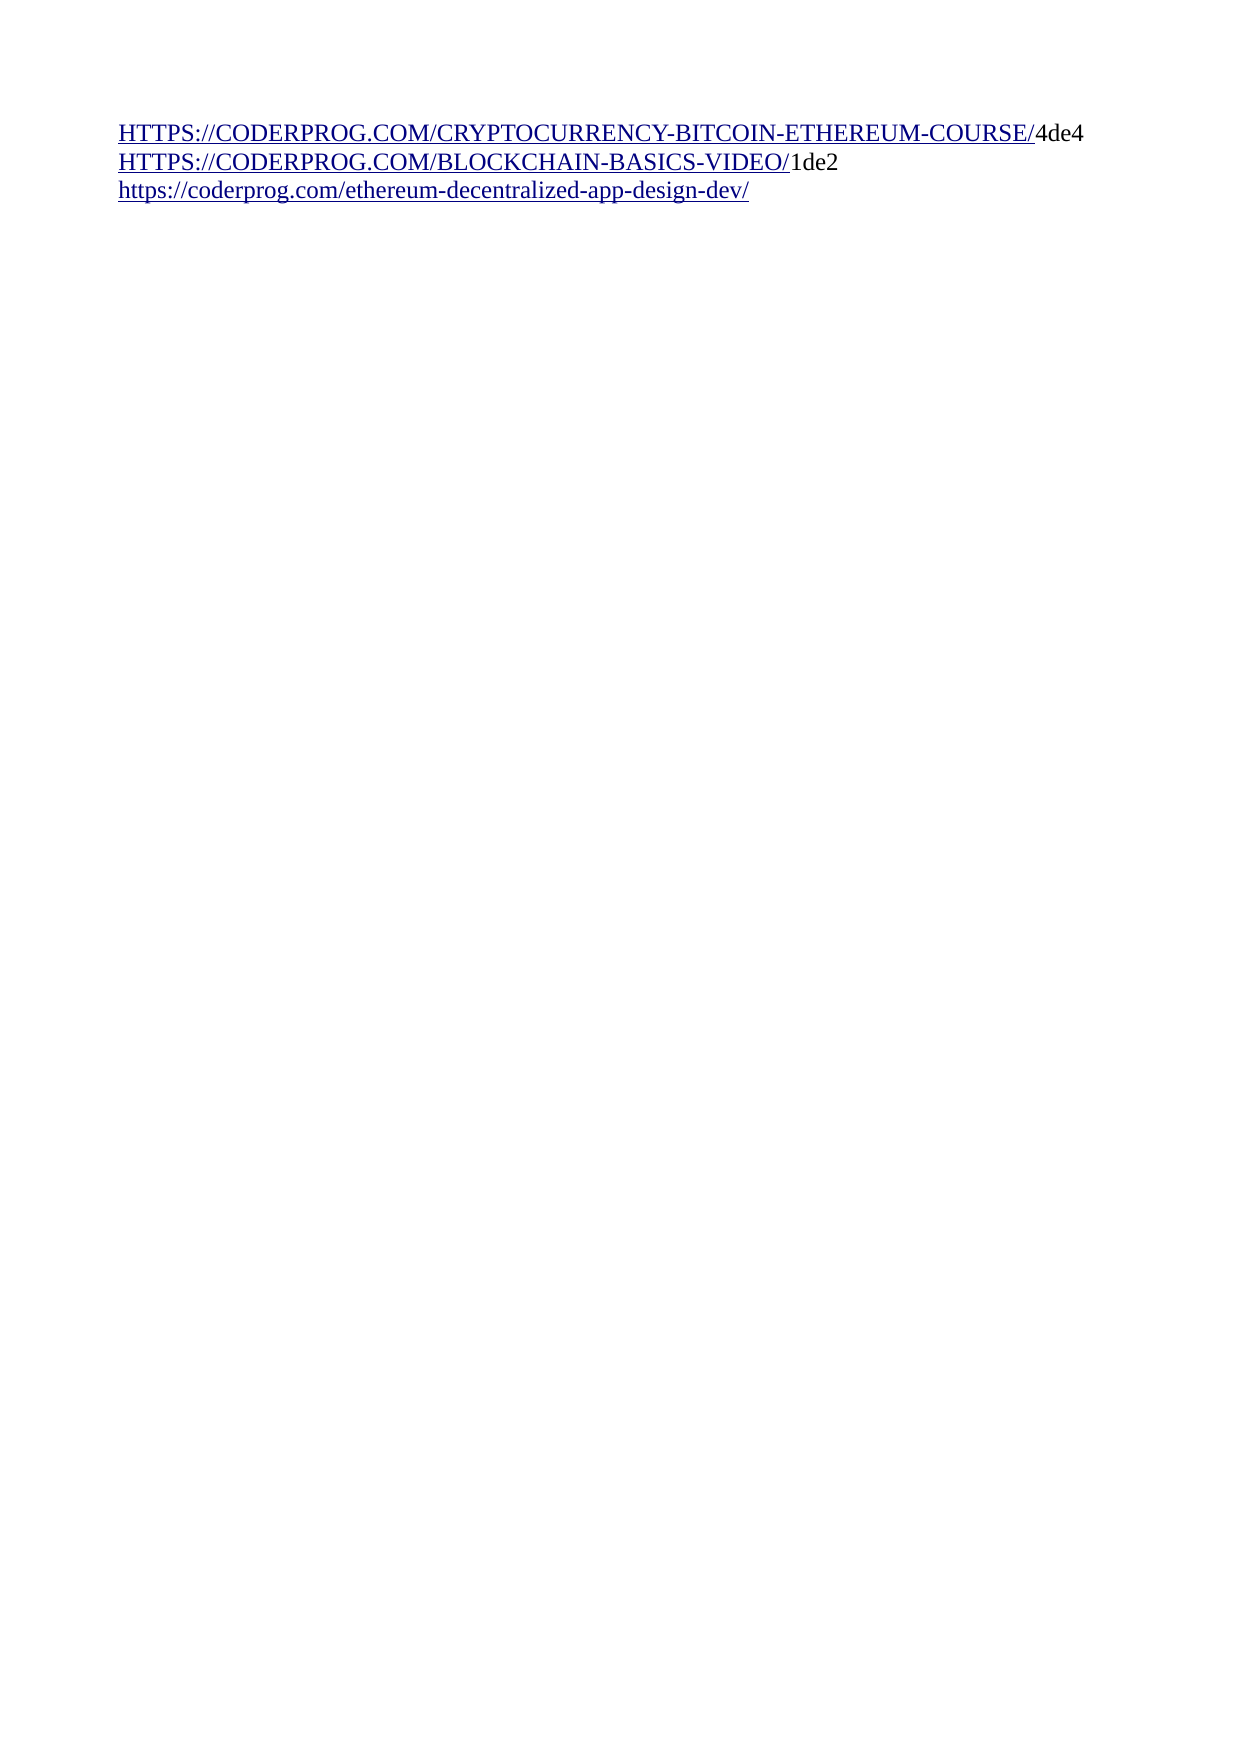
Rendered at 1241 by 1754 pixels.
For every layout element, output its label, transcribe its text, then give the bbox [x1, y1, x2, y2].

text HTTPS://CODERPROG.COM/BLOCKCHAIN-BASICS-VIDEO/1de2 [118, 147, 1122, 176]
text HTTPS://CODERPROG.COM/CRYPTOCURRENCY-BITCOIN-ETHEREUM-COURSE/4de4 [118, 118, 1122, 147]
text https://coderprog.com/ethereum-decentralized-app-design-dev/ [118, 176, 1122, 204]
